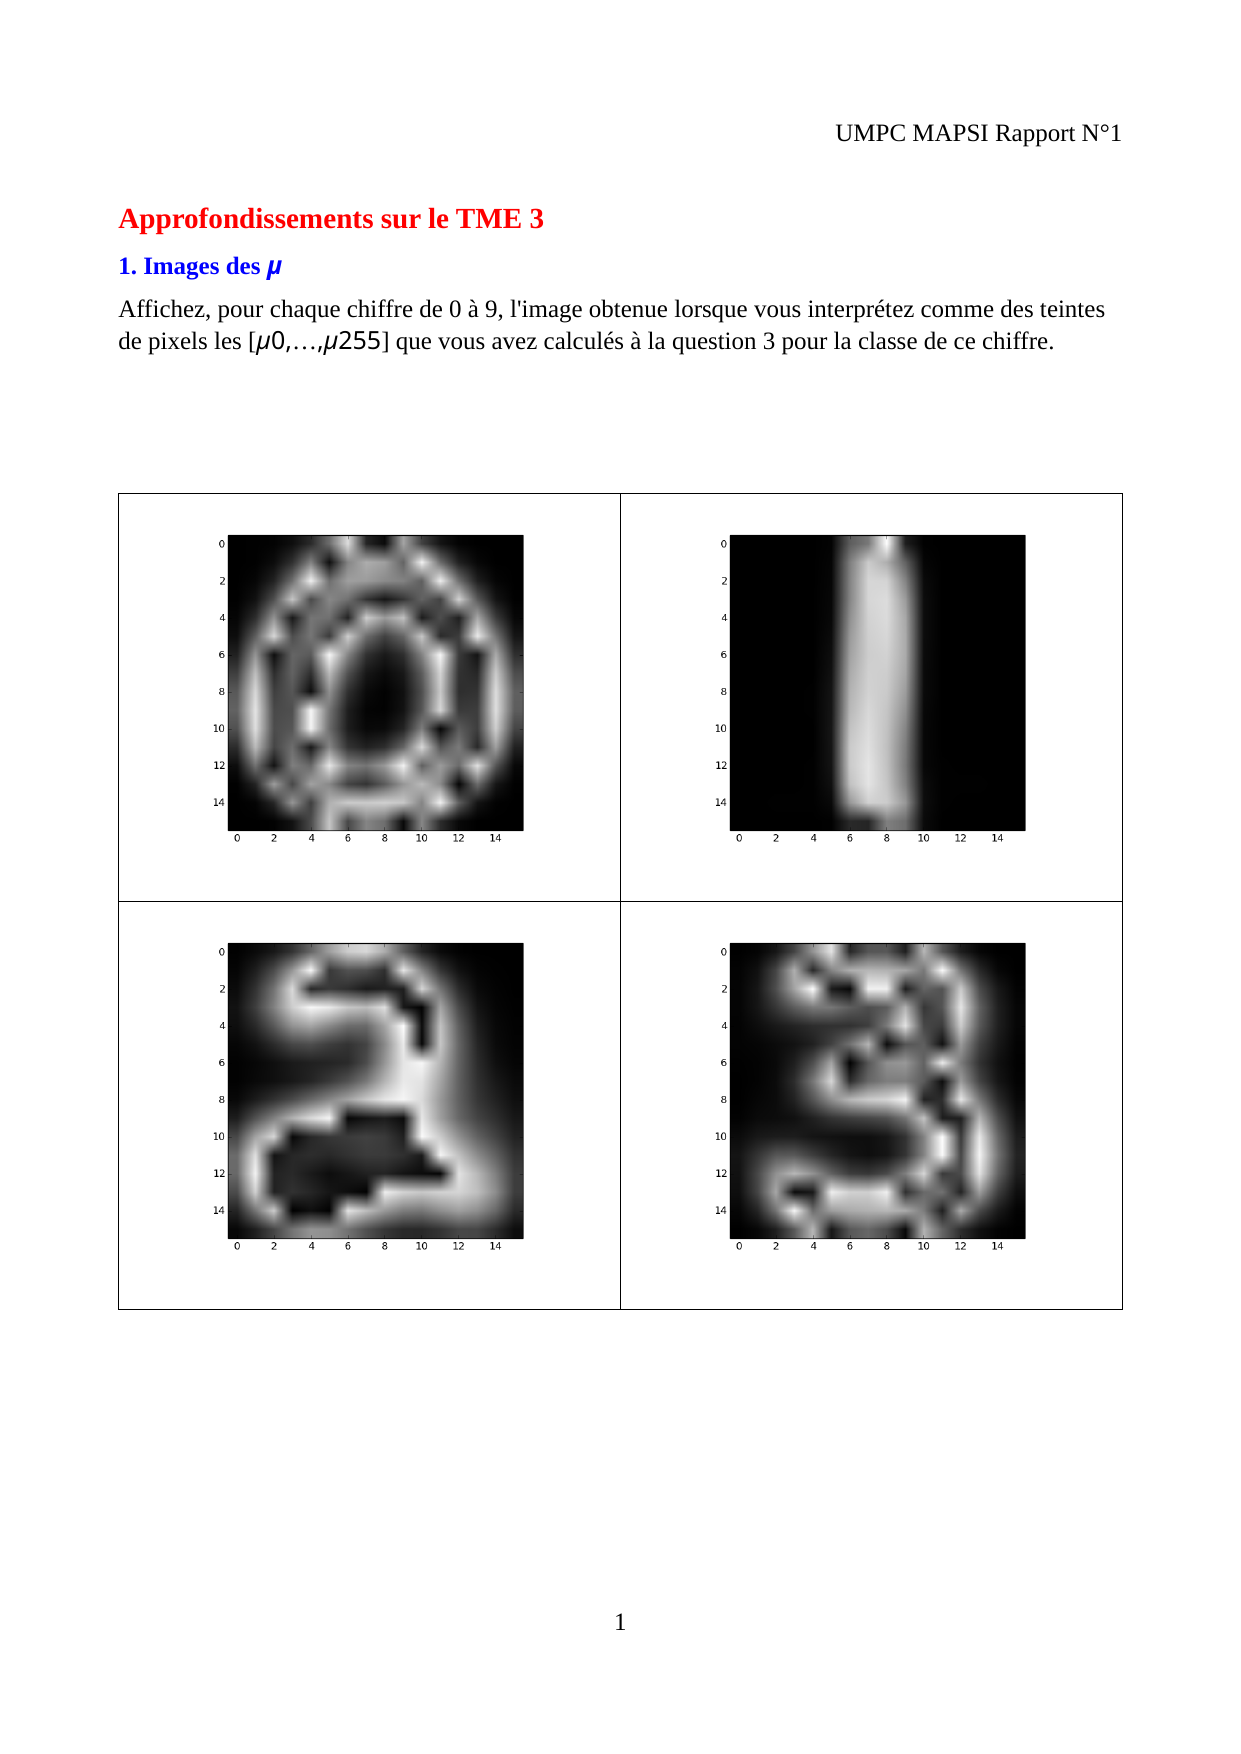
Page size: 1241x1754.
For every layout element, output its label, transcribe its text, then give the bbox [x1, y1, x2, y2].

picture [625, 907, 1117, 1275]
text Affichez, pour chaque chiffre de 0 à 9, l'image obtenue lorsque vous interprétez comme des teintes de pixels les [μ0,…,μ255] que vous avez calculés à la question 3 pour la classe de ce chiffre. [118, 294, 1122, 357]
picture [123, 498, 615, 867]
subtitle Approfondissements sur le TME 3 [118, 201, 1122, 235]
picture [123, 907, 615, 1275]
table_header [119, 494, 620, 901]
table_cell [119, 902, 620, 1309]
picture [625, 498, 1117, 867]
text 1. Images des μ [118, 247, 1122, 281]
table_header [621, 494, 1122, 901]
table_cell [621, 902, 1122, 1309]
